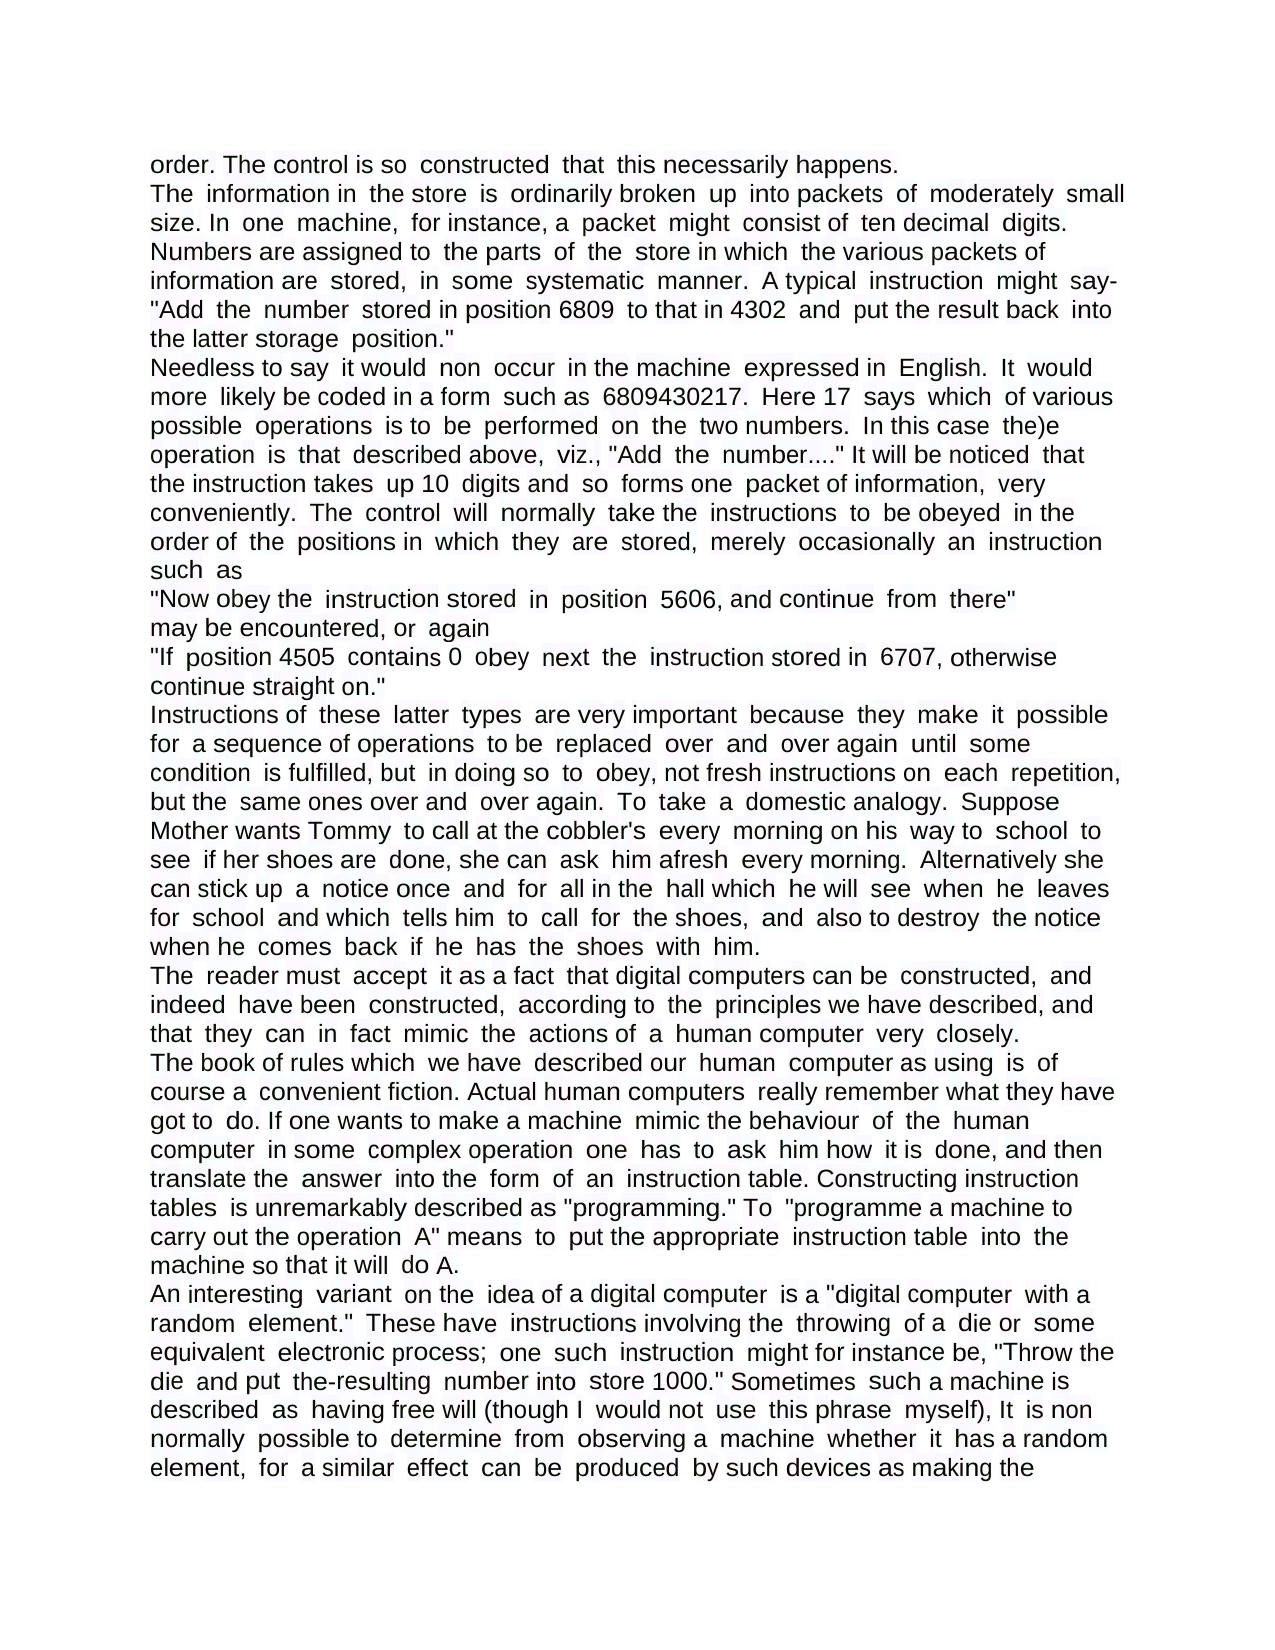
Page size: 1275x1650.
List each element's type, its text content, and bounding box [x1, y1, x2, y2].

text "Now obey the instruction stored in position 5606, and continue from there" [516, 584, 589, 613]
text The book of rules which we have described our human computer as using is of course a convenient fiction. Actual human computers really remember what they have got to do. If one wants to make a machine mimic the behaviour of the human computer in some complex operation one has to ask him how it is done, and then translate the answer into the form of an instruction table. Constructing instruction tables is unremarkably described as "programming." To "programme a machine to carry out the operation A" means to put the appropriate instruction table into the machine so that it will do A. [150, 1048, 1125, 1279]
text may be encountered, or again [490, 613, 1125, 642]
text "Add the number stored in position 6809 to that in 4302 and put the result back into the latter storage position." [454, 295, 1125, 353]
text The information in the store is ordinarily broken up into packets of moderately small size. In one machine, for instance, a packet might consist of ten decimal digits. Numbers are assigned to the parts of the store in which the various packets of information are stored, in some systematic manner. A typical instruction might say- [1045, 208, 1125, 295]
text "Now obey the instruction stored in position 5606, and continue from there" [993, 584, 1125, 613]
text may be encountered, or again [407, 613, 428, 642]
text An interesting variant on the idea of a digital computer is a "digital computer with a random element." These have instructions involving the throwing of a die or some equivalent electronic process; one such instruction might for instance be, "Throw the die and put the-resulting number into store 1000." Sometimes such a machine is described as having free will (though I would not use this phrase myself), It is non normally possible to determine from observing a machine whether it has a random element, for a similar effect can be produced by such devices as making the choices depend on the digits of the decimal for . [446, 1279, 580, 1395]
text may be encountered, or again [365, 613, 393, 642]
text The reader must accept it as a fact that digital computers can be constructed, and indeed have been constructed, according to the principles we have described, and that they can in fact mimic the actions of a human computer very closely. [1020, 961, 1125, 1048]
text Instructions of these latter types are very important because they make it possible for a sequence of operations to be replaced over and over again until some condition is fulfilled, but in doing so to obey, not fresh instructions on each repetition, but the same ones over and over again. To take a domestic analogy. Suppose Mother wants Tommy to call at the cobbler's every morning on his way to school to see if her shoes are done, she can ask him afresh every morning. Alternatively she can stick up a notice once and for all in the hall which he will see when he leaves for school and which tells him to call for the shoes, and also to destroy the notice when he comes back if he has the shoes with him. [749, 700, 1125, 961]
text "If position 4505 contains 0 obey next the instruction stored in 6707, otherwise continue straight on." [385, 642, 1125, 700]
text An interesting variant on the idea of a digital computer is a "digital computer with a random element." These have instructions involving the throwing of a die or some equivalent electronic process; one such instruction might for instance be, "Throw the die and put the-resulting number into store 1000." Sometimes such a machine is described as having free will (though I would not use this phrase myself), It is non normally possible to determine from observing a machine whether it has a random element, for a similar effect can be produced by such devices as making the choices depend on the digits of the decimal for . [1034, 1279, 1125, 1482]
text "Now obey the instruction stored in position 5606, and continue from there" [634, 584, 688, 613]
text Needless to say it would non occur in the machine expressed in English. It would more likely be coded in a form such as 6809430217. Here 17 says which of various possible operations is to be performed on the two numbers. In this case the)e operation is that described above, viz., "Add the number...." It will be noticed that the instruction takes up 10 digits and so forms one packet of information, very conveniently. The control will normally take the instructions to be obeyed in the order of the positions in which they are stored, merely occasionally an instruction such as [150, 353, 1125, 584]
